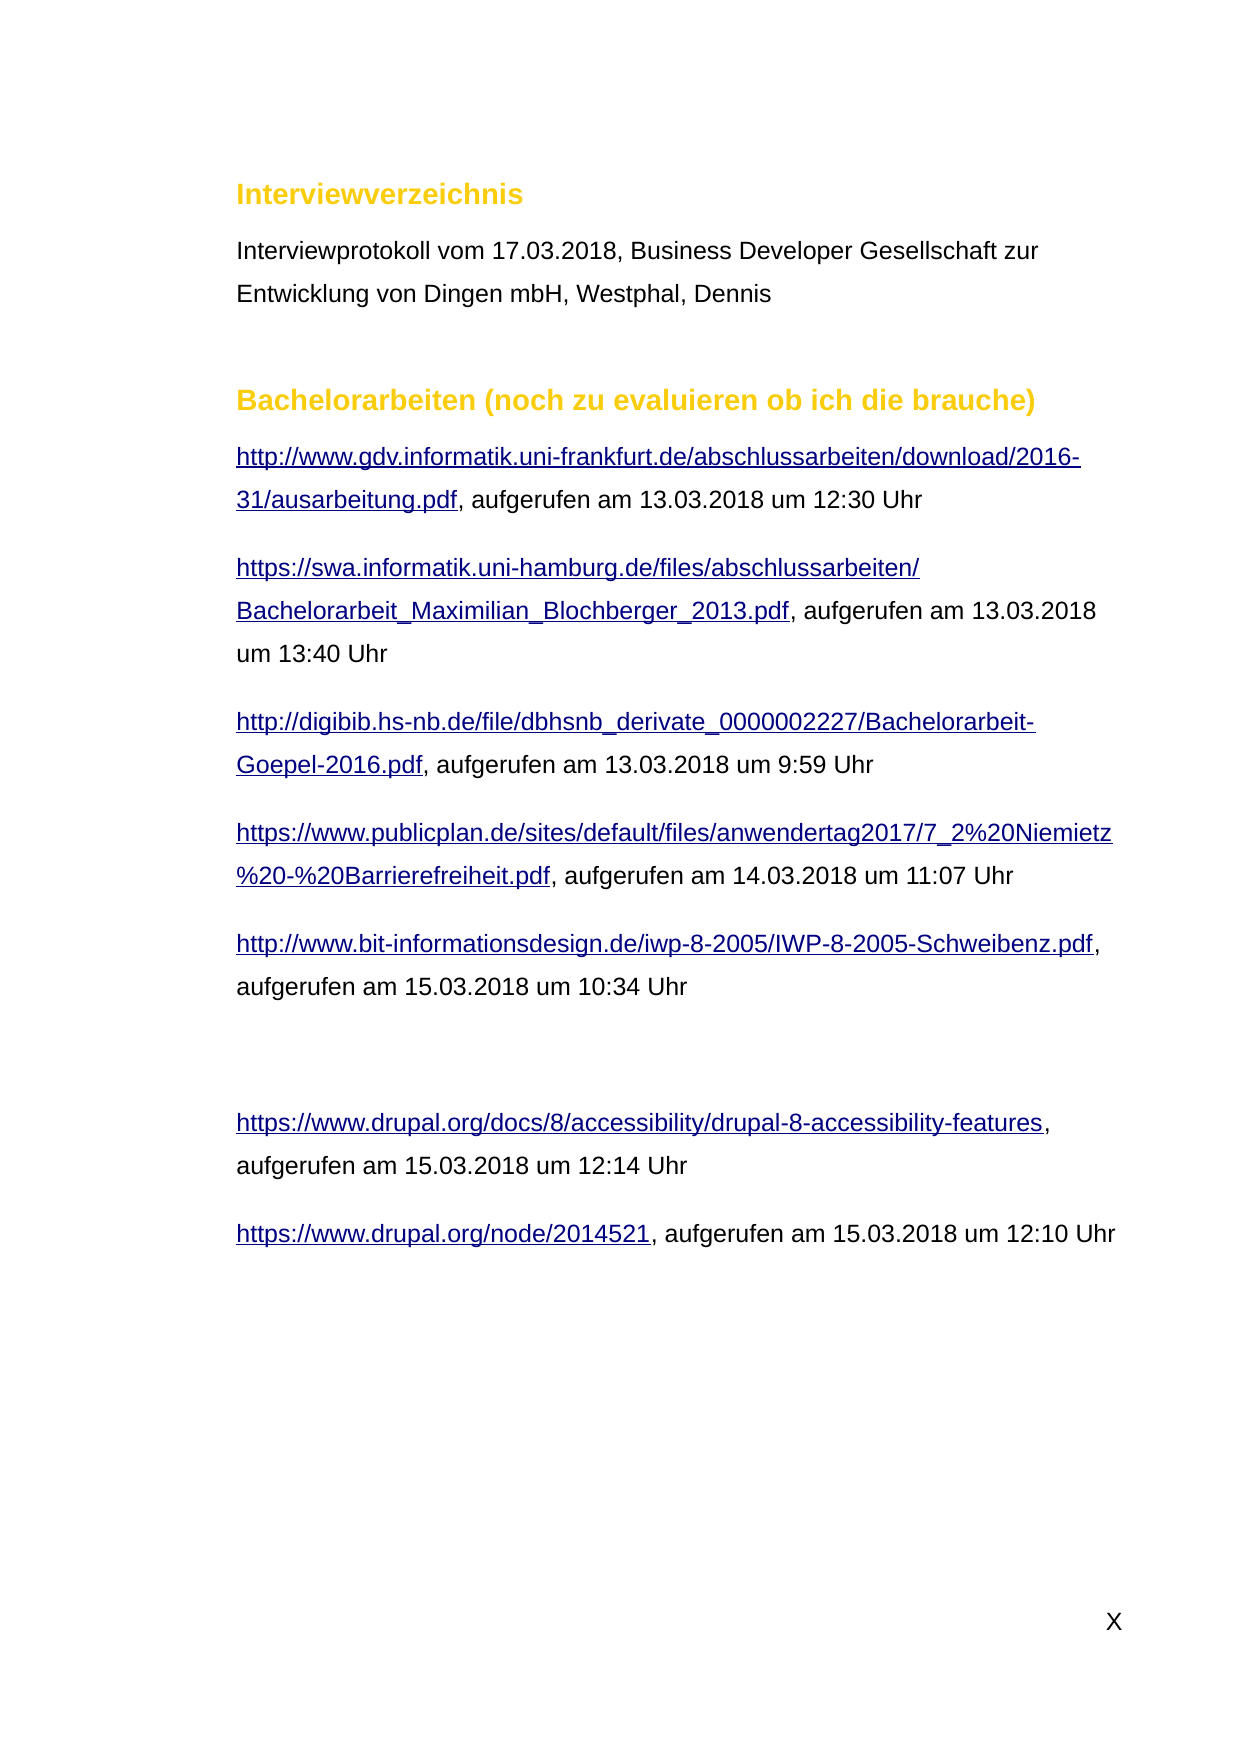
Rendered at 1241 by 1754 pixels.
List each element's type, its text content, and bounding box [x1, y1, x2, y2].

text https://swa.informatik.uni-hamburg.de/files/abschlussarbeiten/Bachelorarbeit_Maximilian_Blochberger_2013.pdf, aufgerufen am 13.03.2018 um 13:40 Uhr [236, 552, 1122, 667]
subtitle Interviewverzeichnis [236, 177, 1122, 211]
text http://digibib.hs-nb.de/file/dbhsnb_derivate_0000002227/Bachelorarbeit-Goepel-2016.pdf, aufgerufen am 13.03.2018 um 9:59 Uhr [236, 707, 1122, 778]
subtitle Bachelorarbeiten (noch zu evaluieren ob ich die brauche) [236, 349, 1122, 417]
text Interviewprotokoll vom 17.03.2018, Business Developer Gesellschaft zur Entwicklung von Dingen mbH, Westphal, Dennis [236, 236, 1122, 308]
text https://www.publicplan.de/sites/default/files/anwendertag2017/7_2%20Niemietz%20-%20Barrierefreiheit.pdf, aufgerufen am 14.03.2018 um 11:07 Uhr [236, 818, 1122, 889]
text http://www.bit-informationsdesign.de/iwp-8-2005/IWP-8-2005-Schweibenz.pdf, aufgerufen am 15.03.2018 um 10:34 Uhr [236, 929, 1122, 1001]
text https://www.drupal.org/node/2014521, aufgerufen am 15.03.2018 um 12:10 Uhr [236, 1219, 1122, 1247]
text http://www.gdv.informatik.uni-frankfurt.de/abschlussarbeiten/download/2016-31/ausarbeitung.pdf, aufgerufen am 13.03.2018 um 12:30 Uhr [236, 441, 1122, 513]
text https://www.drupal.org/docs/8/accessibility/drupal-8-accessibility-features, aufgerufen am 15.03.2018 um 12:14 Uhr [236, 1108, 1122, 1179]
